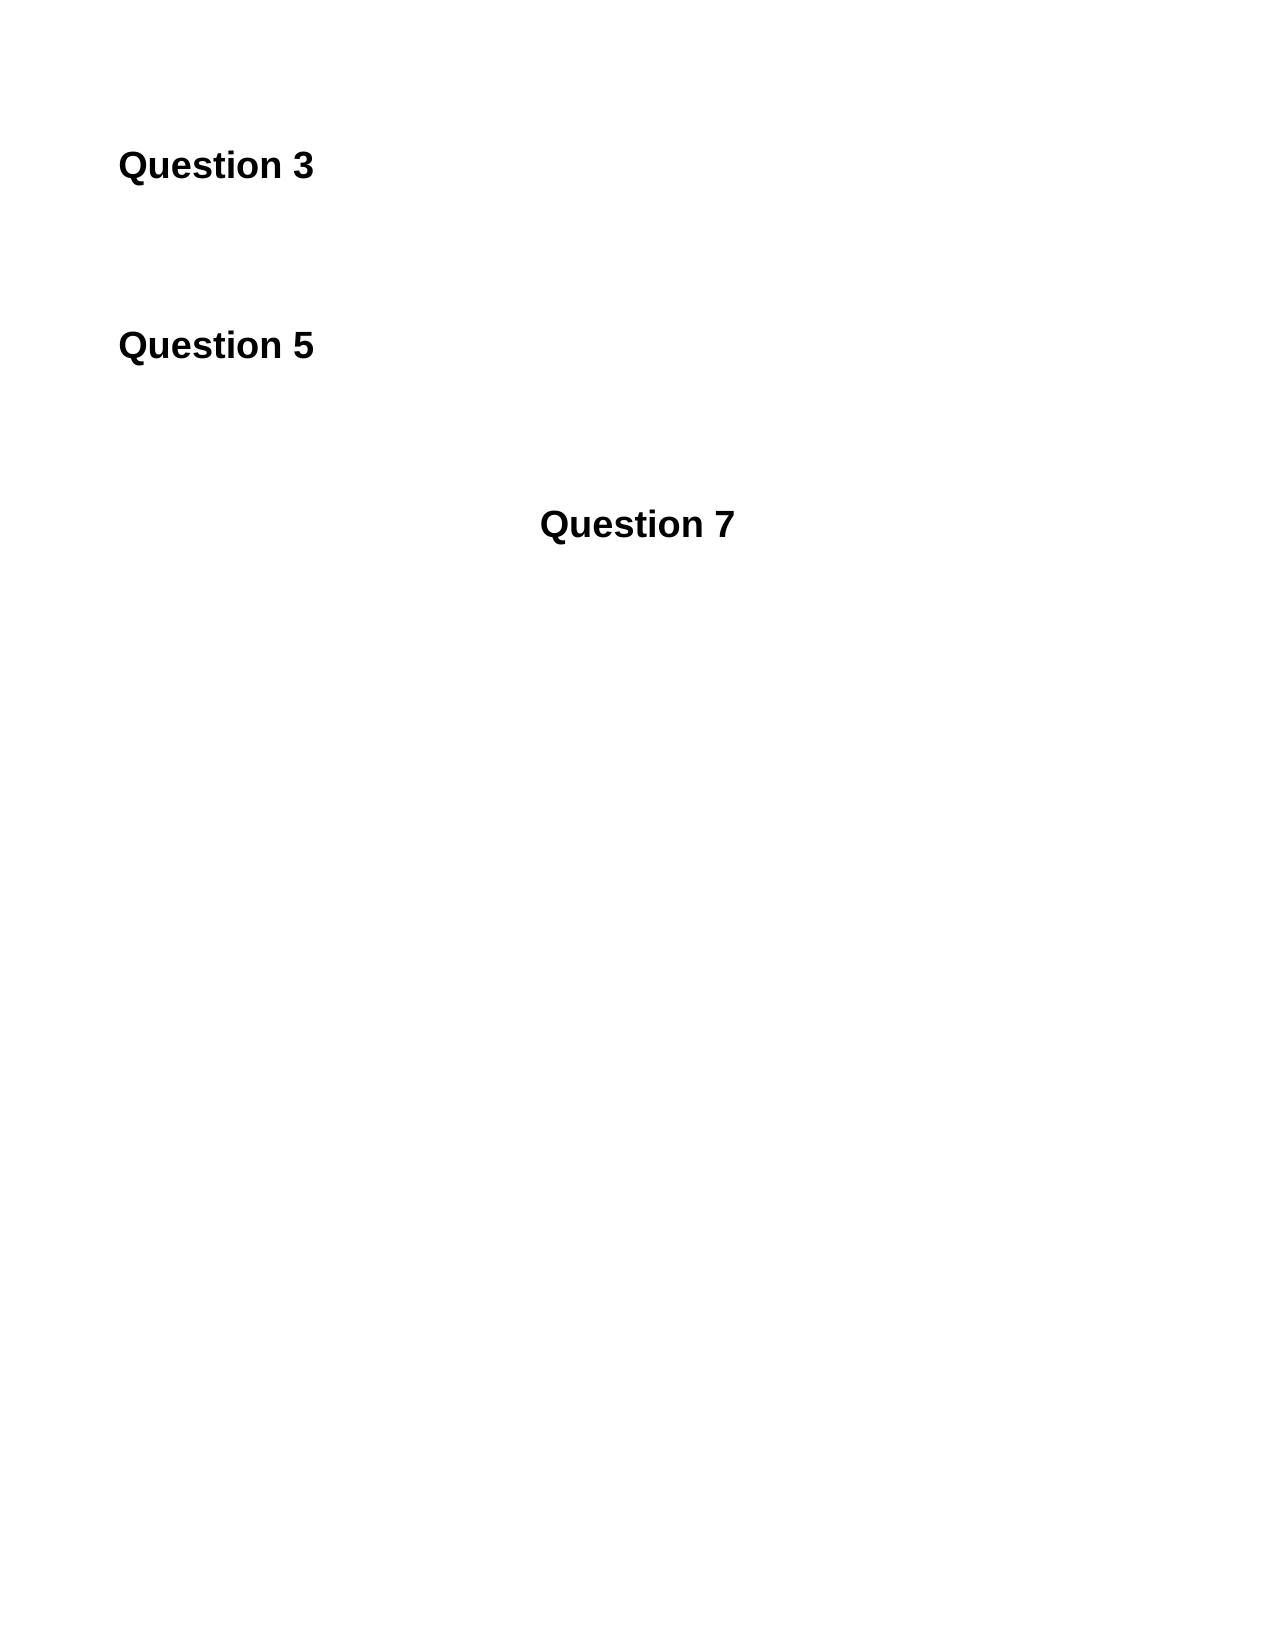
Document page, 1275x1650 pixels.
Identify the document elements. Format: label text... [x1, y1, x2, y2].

subtitle Question 5 [118, 322, 1157, 366]
subtitle Question 3 [118, 143, 1157, 187]
subtitle Question 7 [118, 502, 1157, 545]
